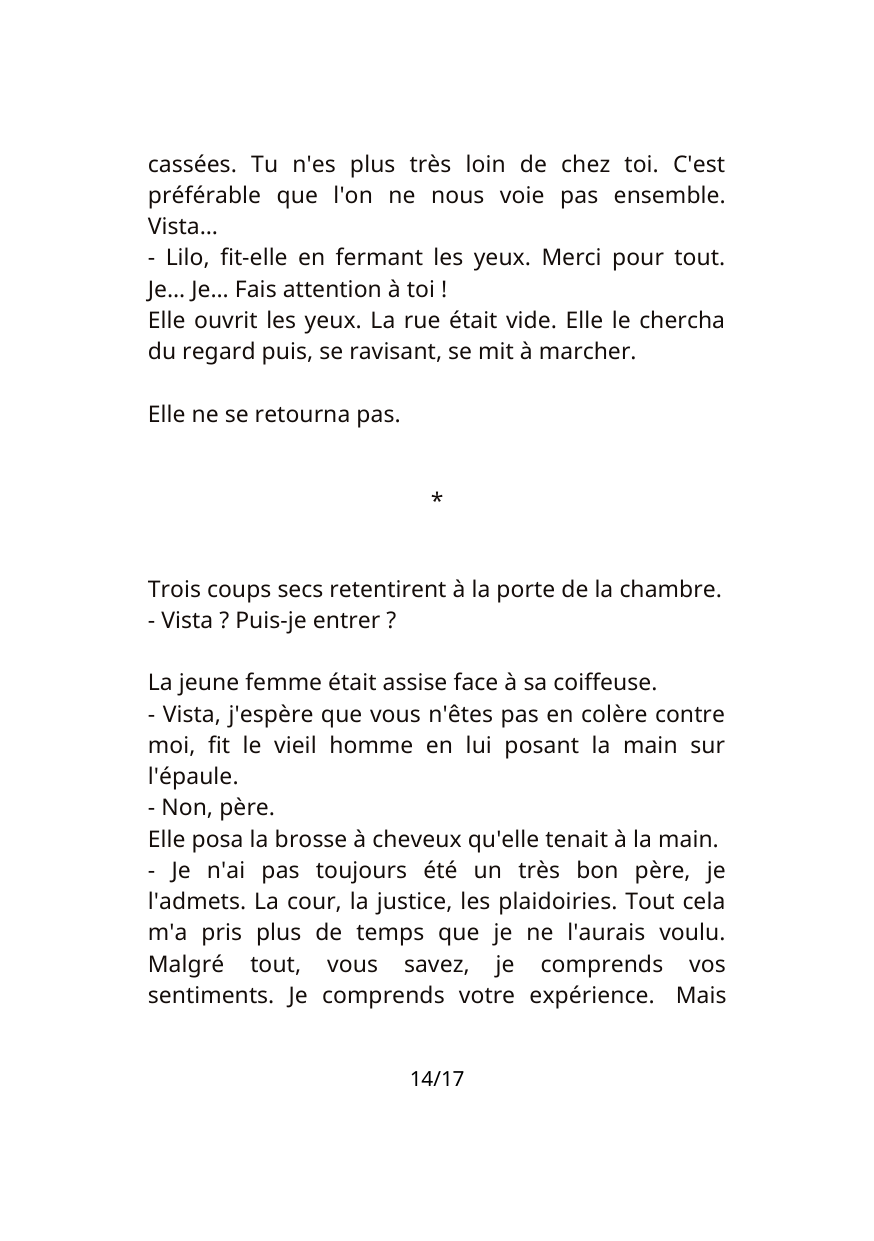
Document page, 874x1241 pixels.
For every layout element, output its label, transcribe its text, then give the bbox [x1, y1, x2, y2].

text cassées. Tu n'es plus très loin de chez toi. C'est préférable que l'on ne nous voie pas ensemble. Vista… - Lilo, fit-elle en fermant les yeux. Merci pour tout. Je… Je… Fais attention à toi ! Elle ouvrit les yeux. La rue était vide. Elle le chercha du regard puis, se ravisant, se mit à marcher. Elle ne se retourna pas. [148, 148, 726, 429]
text * [148, 485, 726, 516]
text Trois coups secs retentirent à la porte de la chambre. - Vista ? Puis-je entrer ? La jeune femme était assise face à sa coiffeuse. - Vista, j'espère que vous n'êtes pas en colère contre moi, fit le vieil homme en lui posant la main sur l'épaule. - Non, père. Elle posa la brosse à cheveux qu'elle tenait à la main. - Je n'ai pas toujours été un très bon père, je l'admets. La cour, la justice, les plaidoiries. Tout cela m'a pris plus de temps que je ne l'aurais voulu. Malgré tout, vous savez, je comprends vos sentiments. Je comprends votre expérience. Mais [148, 573, 726, 1010]
